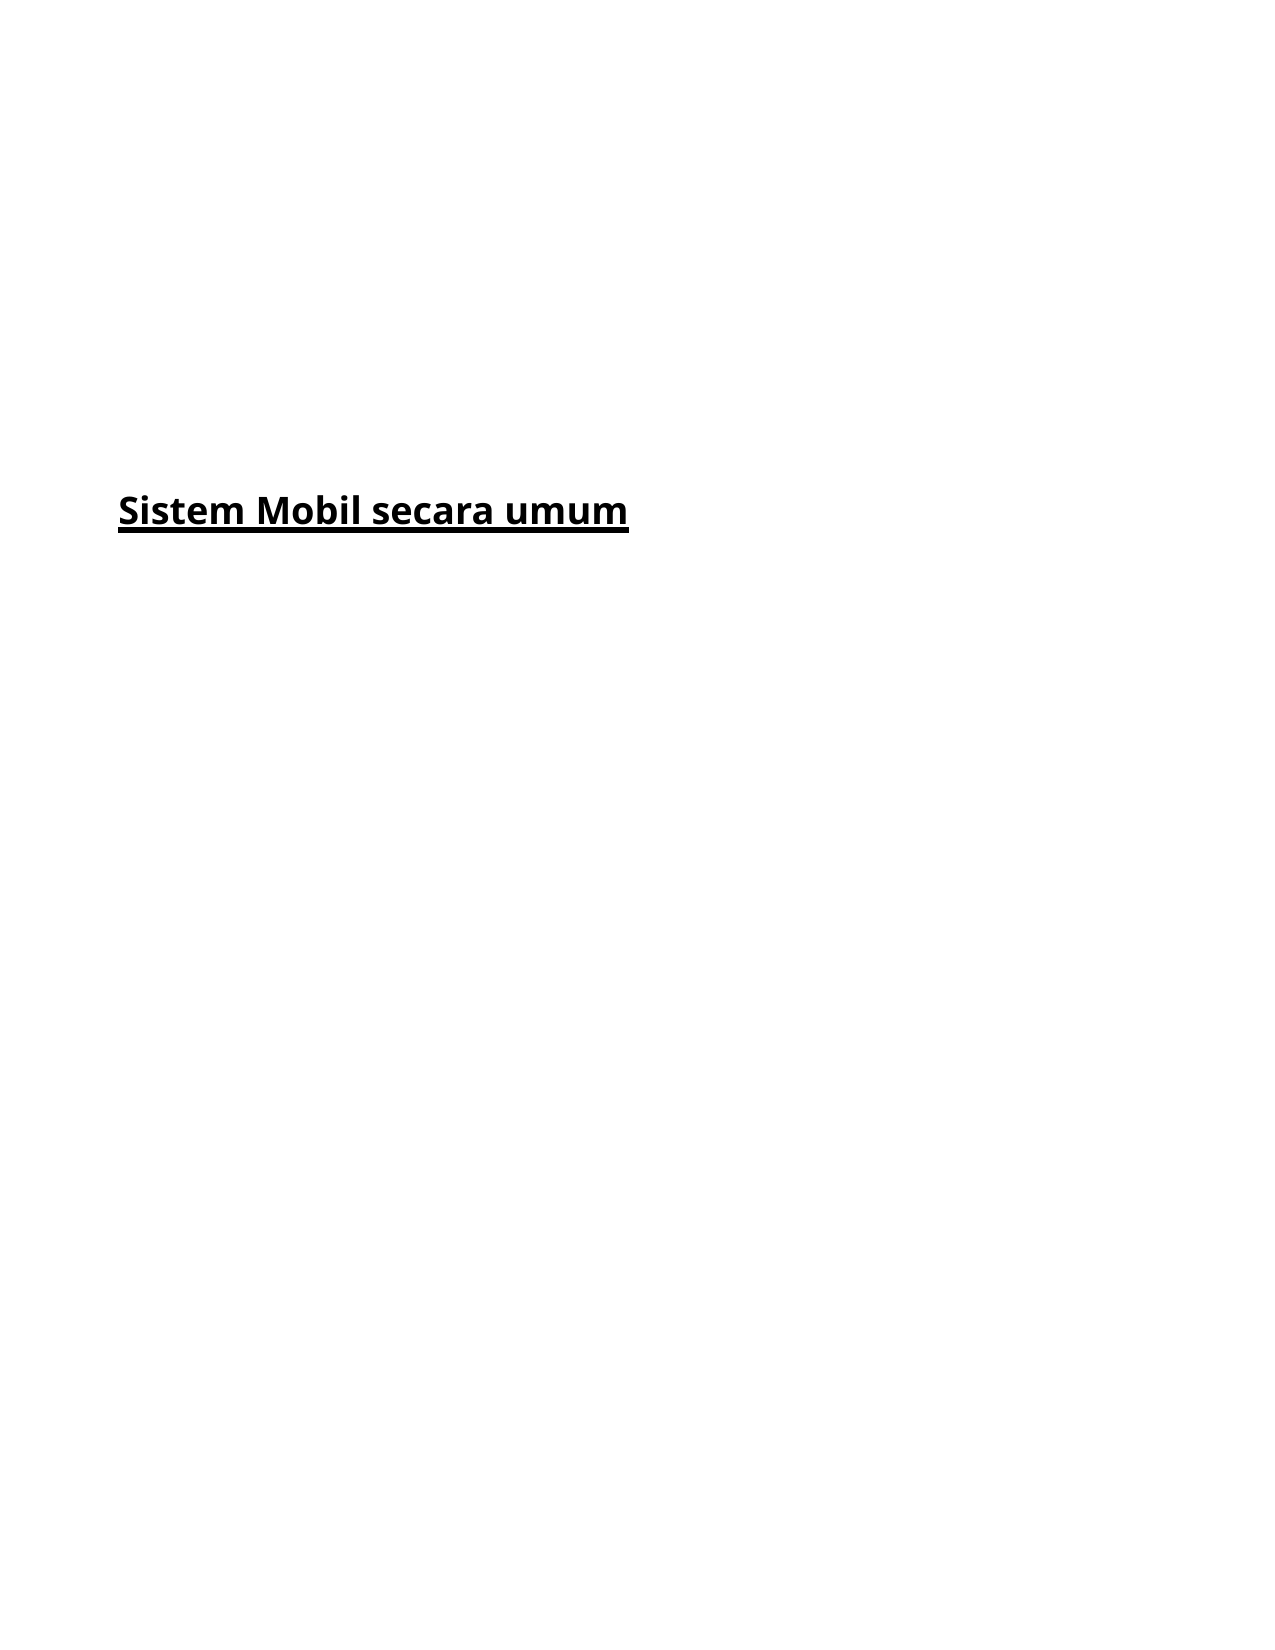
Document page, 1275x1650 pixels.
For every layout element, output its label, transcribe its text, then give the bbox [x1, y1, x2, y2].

subtitle Sistem Mobil secara umum [118, 484, 1157, 535]
